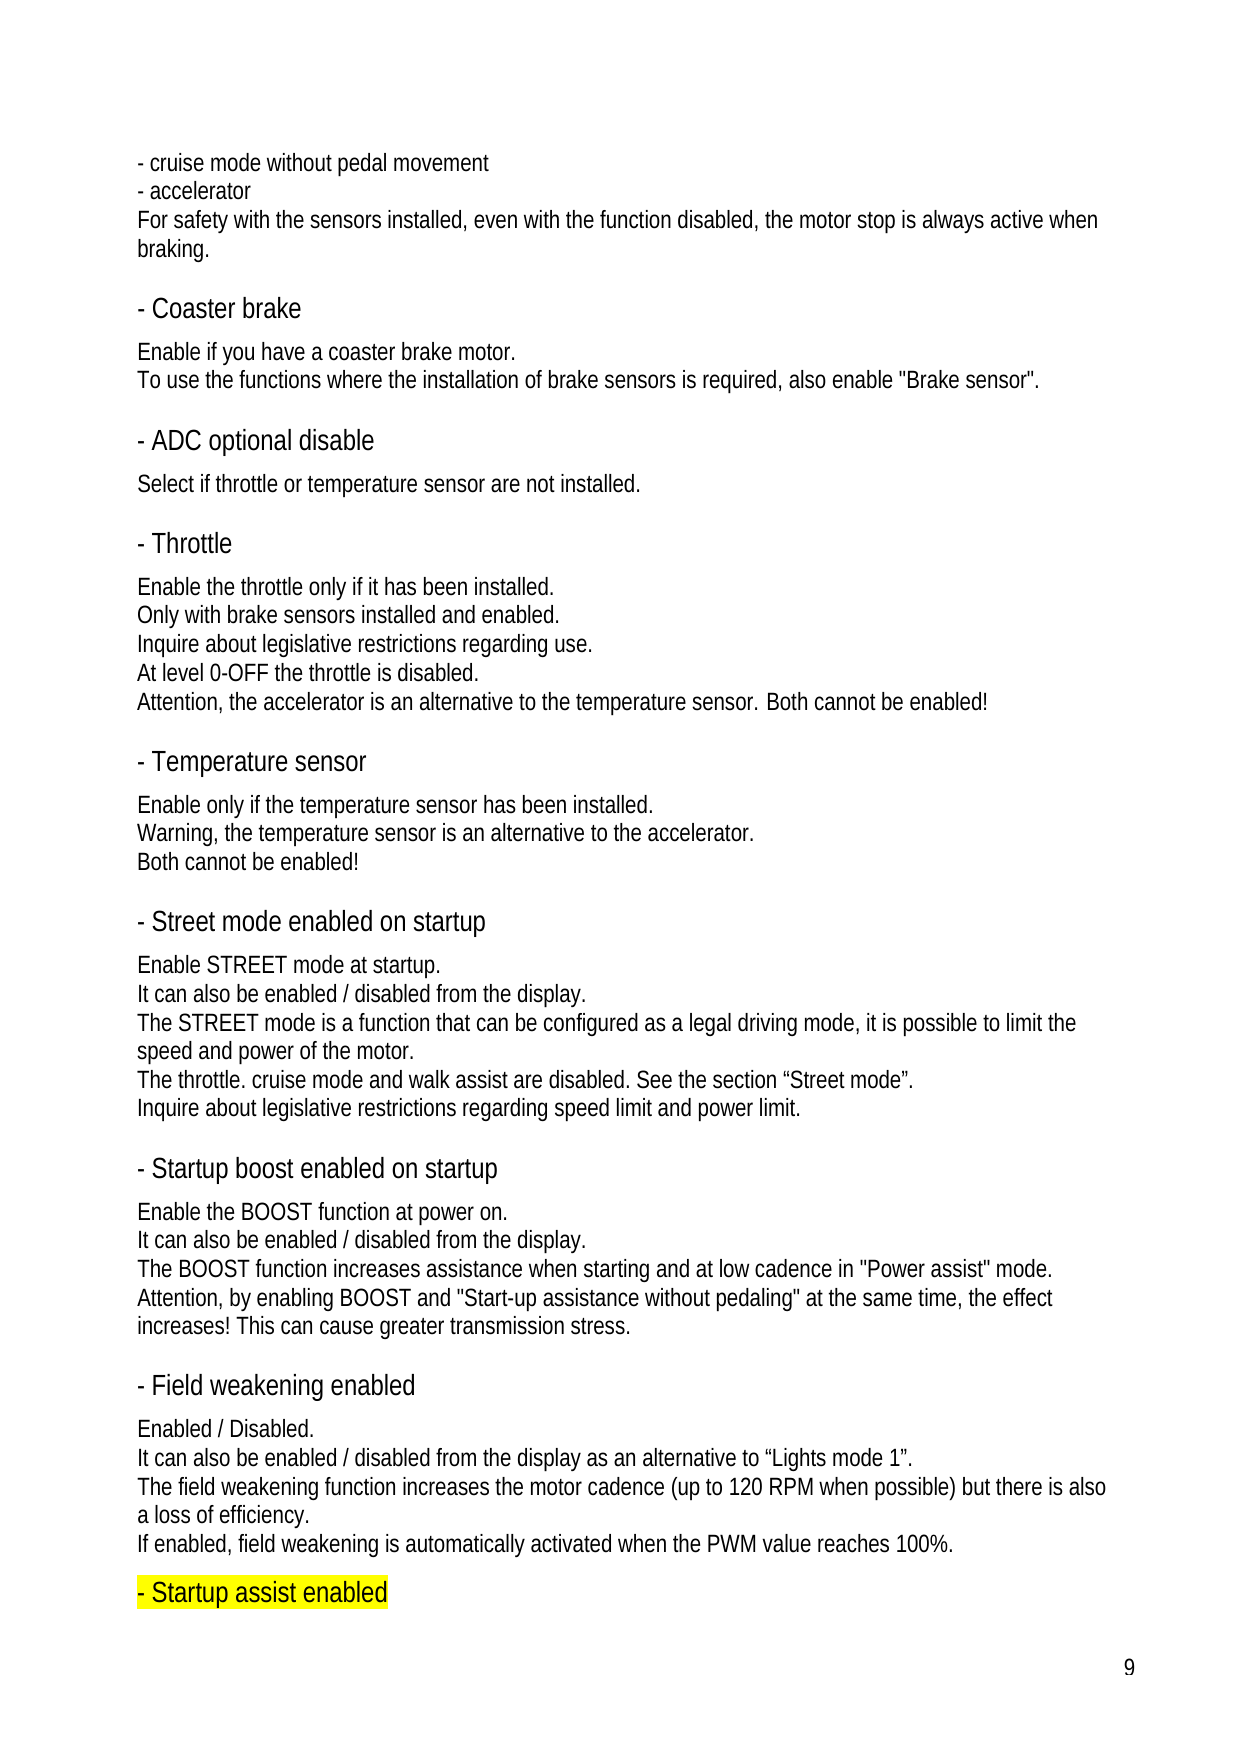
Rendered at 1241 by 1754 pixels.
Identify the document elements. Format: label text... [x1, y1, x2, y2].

text - cruise mode without pedal movement [137, 148, 1122, 176]
text Enable if you have a coaster brake motor. [137, 337, 1122, 365]
text Inquire about legislative restrictions regarding speed limit and power limit. [137, 1093, 1122, 1122]
text It can also be enabled / disabled from the display. [137, 1225, 1122, 1254]
text Only with brake sensors installed and enabled. [137, 601, 1122, 629]
text - Temperature sensor [137, 744, 1122, 777]
text Attention, the accelerator is an alternative to the temperature sensor. Both cannot be enabled! [137, 686, 1122, 715]
text Warning, the temperature sensor is an alternative to the accelerator. [137, 818, 1122, 847]
text Inquire about legislative restrictions regarding use. [137, 629, 1122, 658]
text - Startup boost enabled on startup [137, 1151, 1122, 1184]
text If enabled, field weakening is automatically activated when the PWM value reaches 100%. [137, 1529, 1122, 1558]
text - Field weakening enabled [137, 1368, 1122, 1402]
text The STREET mode is a function that can be configured as a legal driving mode, it is possible to limit the [137, 1007, 1122, 1036]
text Enable STREET mode at startup. [137, 950, 1122, 979]
text - Throttle [137, 526, 1122, 559]
text For safety with the sensors installed, even with the function disabled, the motor stop is always active when braking. [137, 205, 1122, 262]
text The BOOST function increases assistance when starting and at low cadence in "Power assist" mode. [137, 1254, 1122, 1283]
text To use the functions where the installation of brake sensors is required, also enable "Brake sensor". [137, 365, 1122, 394]
text - Startup assist enabled [137, 1575, 1122, 1609]
text The field weakening function increases the motor cadence (up to 120 RPM when possible) but there is also a loss of efficiency. [137, 1472, 1122, 1529]
text Enable only if the temperature sensor has been installed. [137, 790, 1122, 818]
text - Street mode enabled on startup [137, 904, 1122, 938]
text At level 0-OFF the throttle is disabled. [137, 658, 1122, 686]
text - accelerator [137, 176, 1122, 205]
text Both cannot be enabled! [137, 847, 1122, 876]
text Attention, by enabling BOOST and "Start-up assistance without pedaling" at the same time, the effect increases! This can cause greater transmission stress. [137, 1283, 1122, 1340]
text Enabled / Disabled. [137, 1414, 1122, 1443]
text It can also be enabled / disabled from the display. [137, 979, 1122, 1007]
text speed and power of the motor. [137, 1036, 1122, 1065]
text - Coaster brake [137, 291, 1122, 324]
text It can also be enabled / disabled from the display as an alternative to “Lights mode 1”. [137, 1443, 1122, 1472]
text - ADC optional disable [137, 423, 1122, 456]
text Select if throttle or temperature sensor are not installed. [137, 469, 1122, 497]
text Enable the throttle only if it has been installed. [137, 572, 1122, 601]
text The throttle. cruise mode and walk assist are disabled. See the section “Street mode”. [137, 1065, 1122, 1093]
text Enable the BOOST function at power on. [137, 1197, 1122, 1225]
